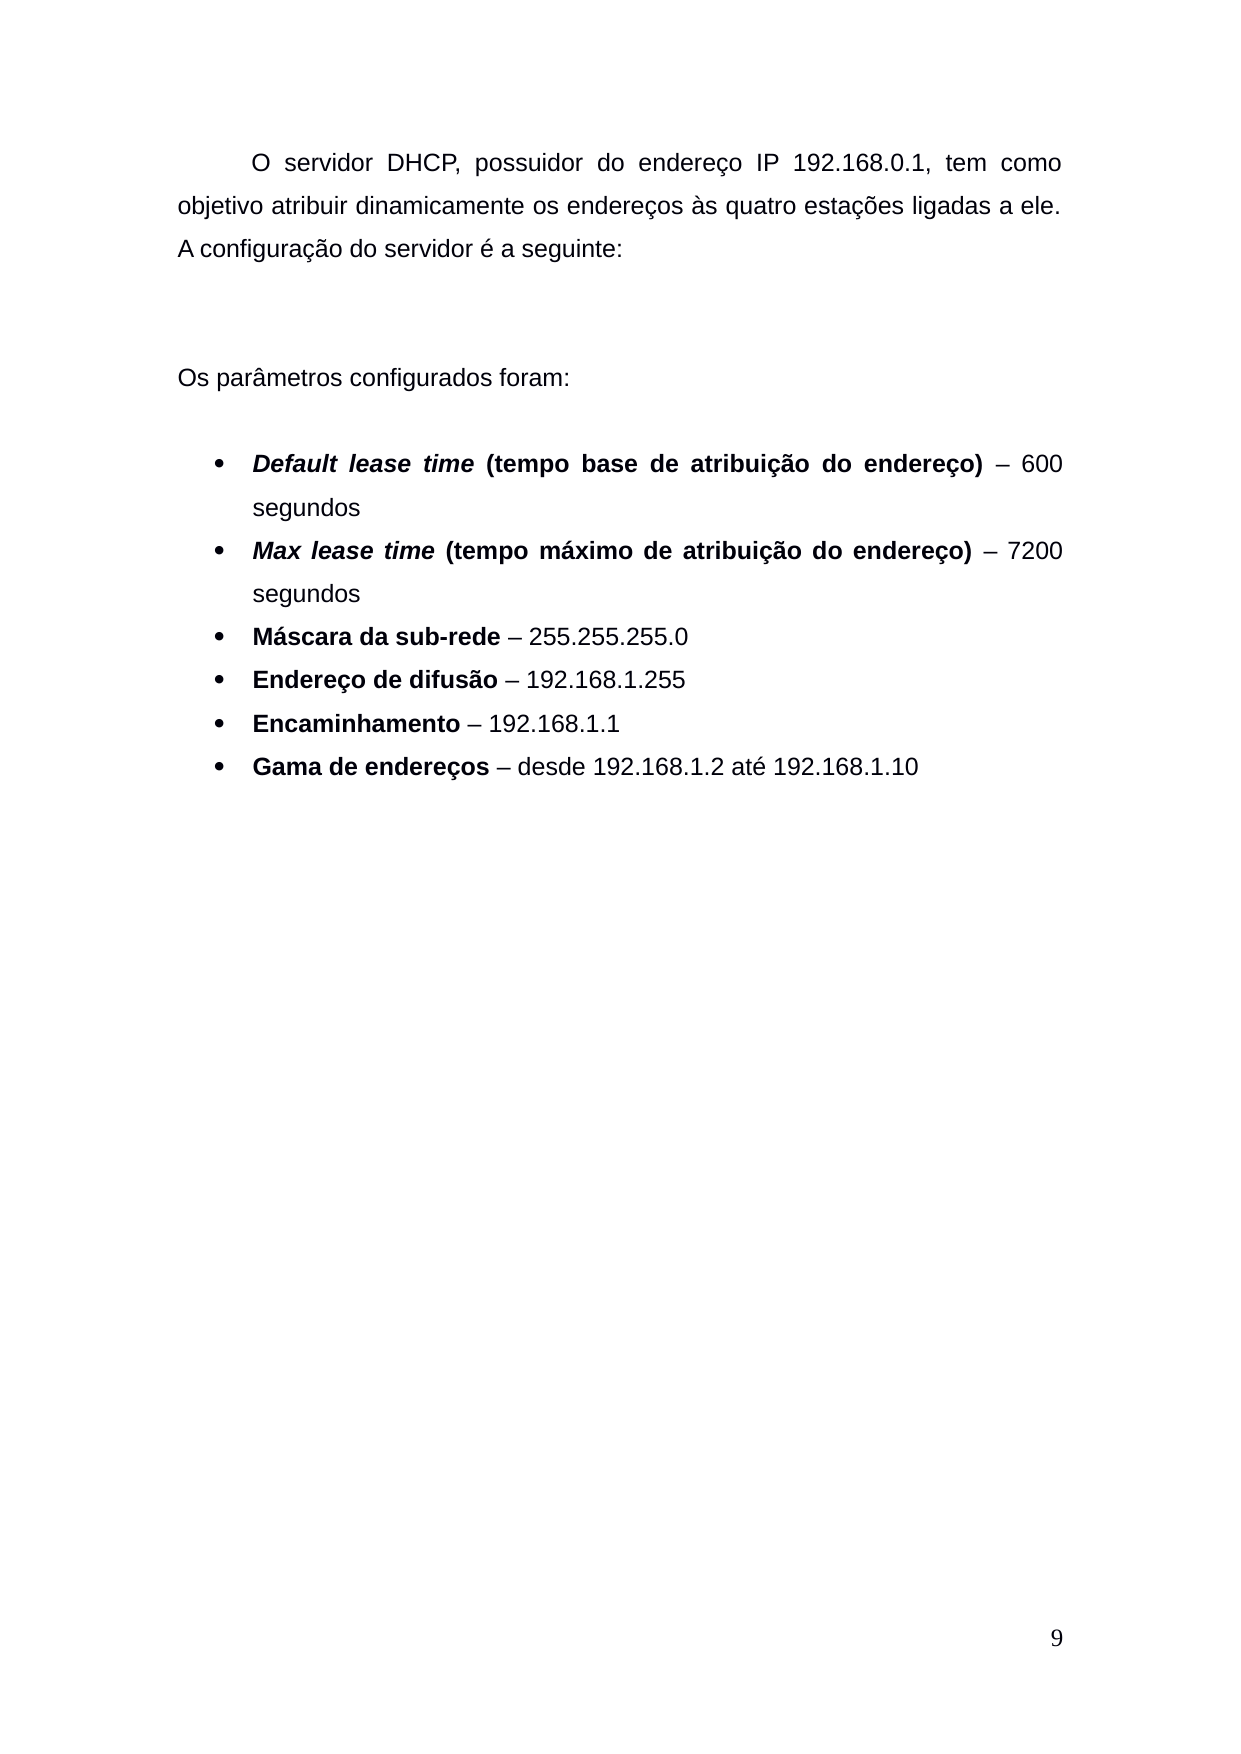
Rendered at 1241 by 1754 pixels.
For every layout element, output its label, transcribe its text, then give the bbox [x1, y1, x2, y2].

list Max lease time (tempo máximo de atribuição do endereço) – 7200 segundos [215, 536, 1063, 608]
list Gama de endereços – desde 192.168.1.2 até 192.168.1.10 [215, 752, 1063, 781]
text O servidor DHCP, possuidor do endereço IP 192.168.0.1, tem como objetivo atribuir dinamicamente os endereços às quatro estações ligadas a ele. A configuração do servidor é a seguinte: [177, 148, 1063, 263]
list Default lease time (tempo base de atribuição do endereço) – 600 segundos [215, 449, 1063, 521]
list Máscara da sub-rede – 255.255.255.0 [215, 622, 1063, 651]
text Os parâmetros configurados foram: [177, 363, 1063, 392]
list Endereço de difusão – 192.168.1.255 [215, 665, 1063, 694]
list Encaminhamento – 192.168.1.1 [215, 709, 1063, 737]
